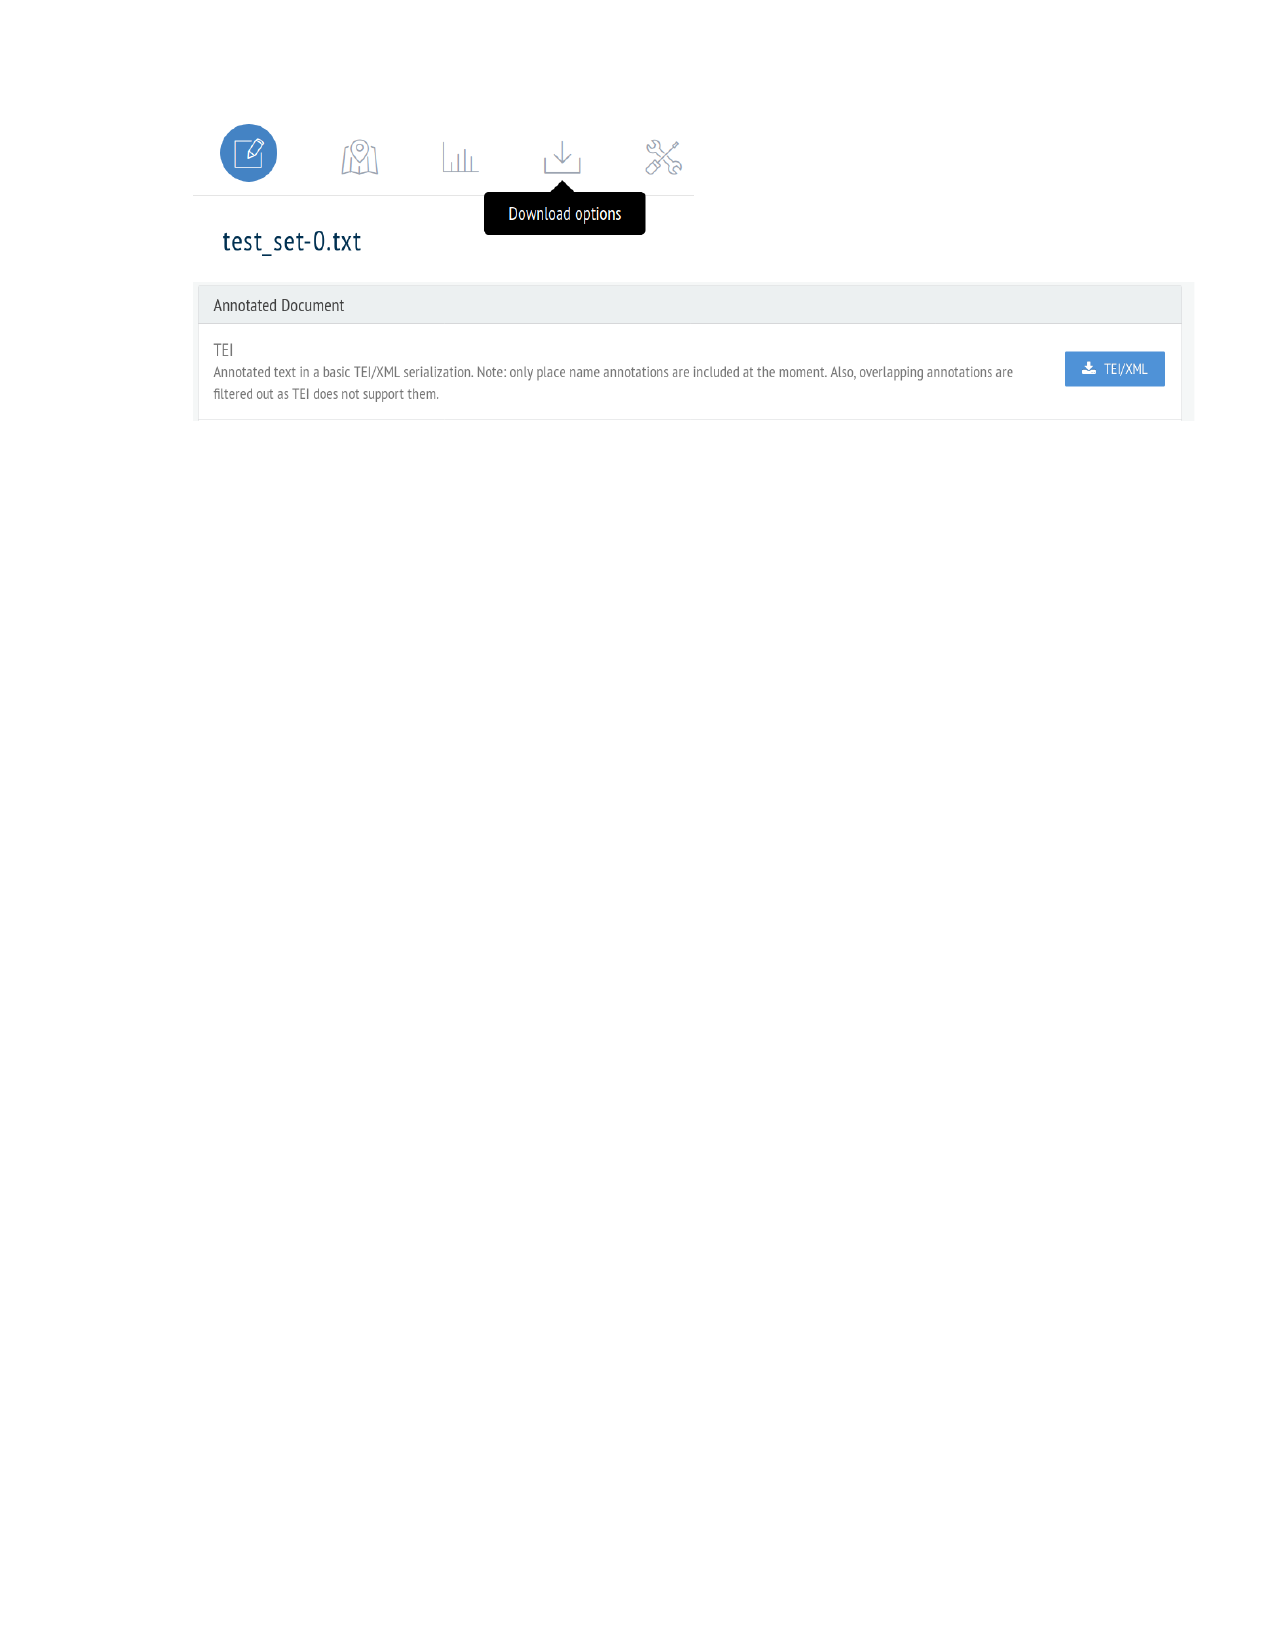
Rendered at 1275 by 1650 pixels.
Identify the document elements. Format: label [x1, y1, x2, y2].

picture [193, 118, 694, 262]
picture [193, 282, 1195, 421]
